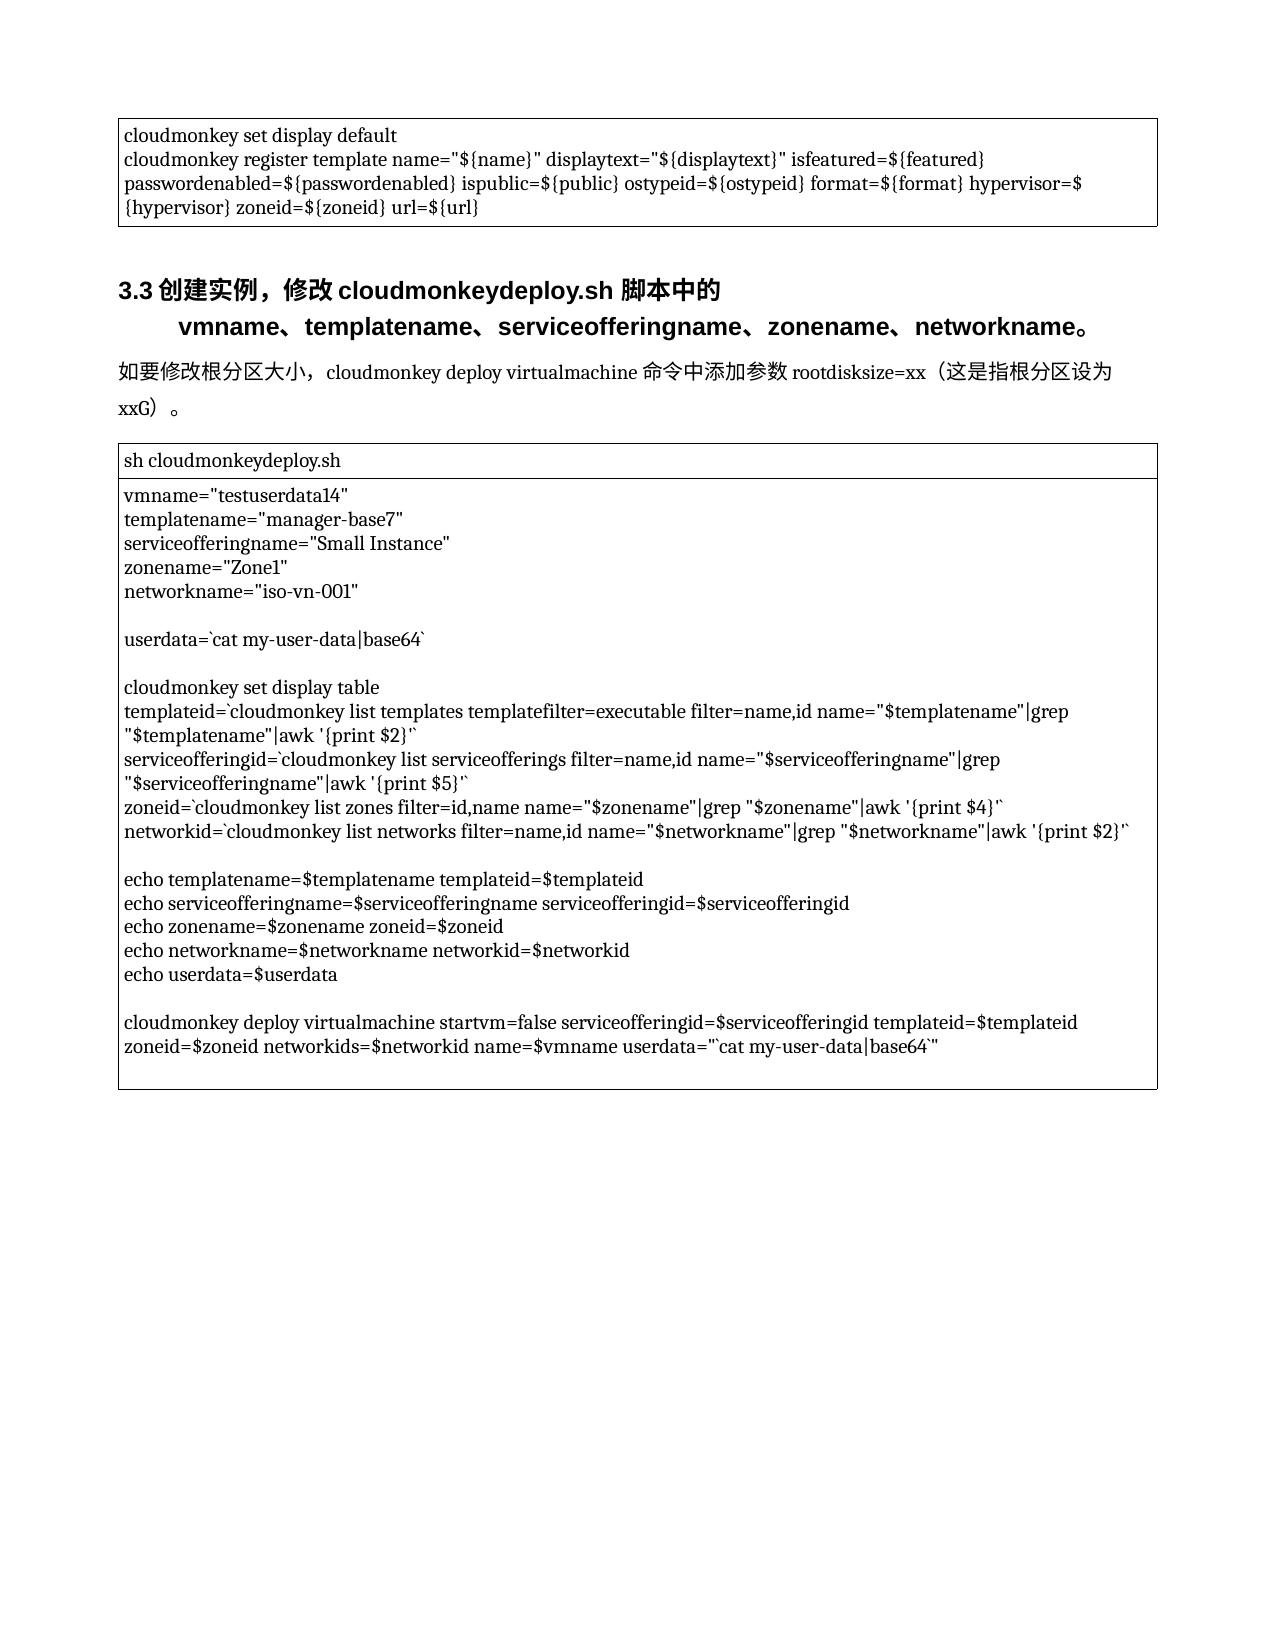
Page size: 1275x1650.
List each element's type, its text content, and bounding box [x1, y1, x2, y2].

table_header cloudmonkey set display default cloudmonkey register template name="${name}" displaytext="${displaytext}" isfeatured=${featured} passwordenabled=${passwordenabled} ispublic=${public} ostypeid=${ostypeid} format=${format} hypervisor=${hypervisor} zoneid=${zoneid} url=${url} [119, 119, 1157, 226]
text 如要修改根分区大小，cloudmonkey deploy virtualmachine命令中添加参数rootdisksize=xx（这是指根分区设为xxG）。 [118, 355, 1157, 422]
subtitle 3.3创建实例，修改cloudmonkeydeploy.sh 脚本中的vmname、templatename、serviceofferingname、zonename、networkname。 [118, 270, 1157, 343]
table_header sh cloudmonkeydeploy.sh [119, 444, 1157, 478]
table_cell vmname="testuserdata14" templatename="manager-base7" serviceofferingname="Small Instance" zonename="Zone1" networkname="iso-vn-001" userdata=`cat my-user-data|base64` cloudmonkey set display table templateid=`cloudmonkey list templates templatefilter=executable filter=name,id name="$templatename"|grep "$templatename"|awk '{print $2}'` serviceofferingid=`cloudmonkey list serviceofferings filter=name,id name="$serviceofferingname"|grep "$serviceofferingname"|awk '{print $5}'` zoneid=`cloudmonkey list zones filter=id,name name="$zonename"|grep "$zonename"|awk '{print $4}'` networkid=`cloudmonkey list networks filter=name,id name="$networkname"|grep "$networkname"|awk '{print $2}'` echo templatename=$templatename templateid=$templateid echo serviceofferingname=$serviceofferingname serviceofferingid=$serviceofferingid echo zonename=$zonename zoneid=$zoneid echo networkname=$networkname networkid=$networkid echo userdata=$userdata cloudmonkey deploy virtualmachine startvm=false serviceofferingid=$serviceofferingid templateid=$templateid zoneid=$zoneid networkids=$networkid name=$vmname userdata="`cat my-user-data|base64`" [119, 479, 1157, 1088]
